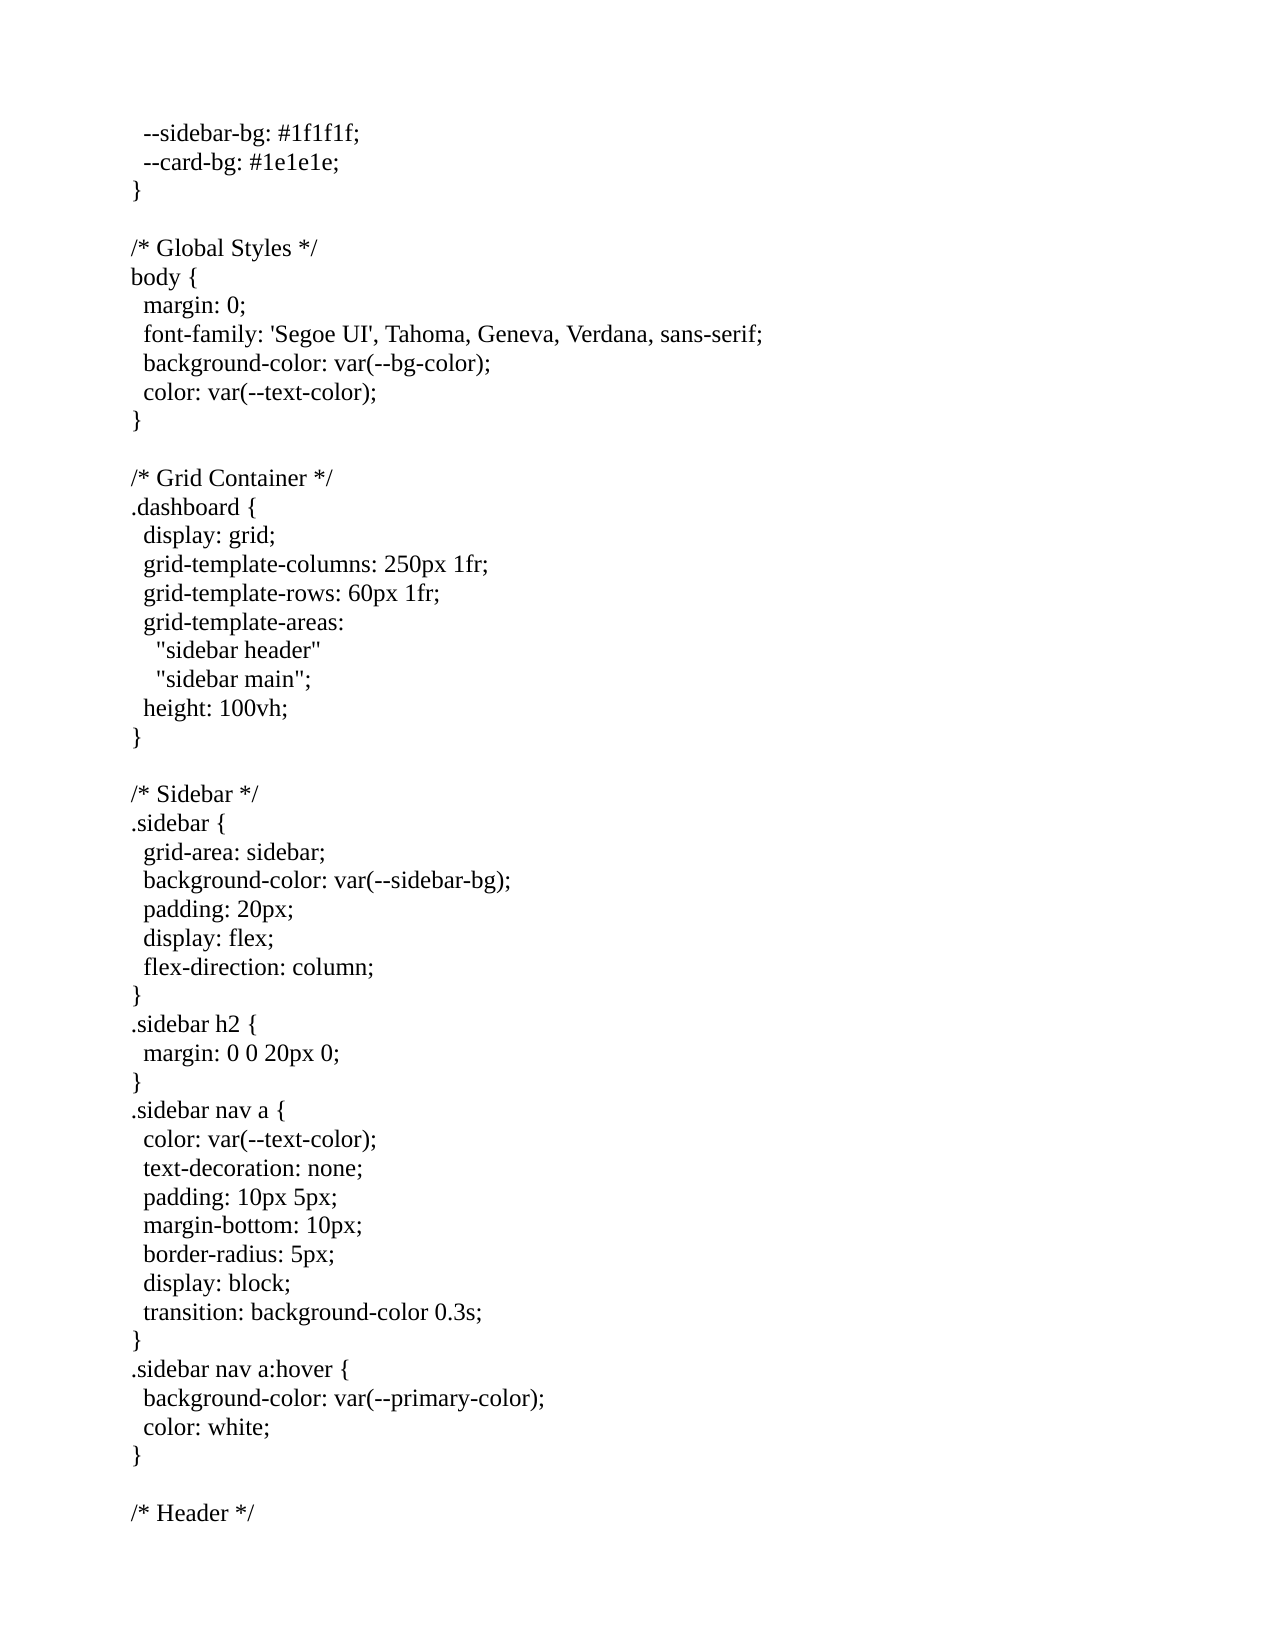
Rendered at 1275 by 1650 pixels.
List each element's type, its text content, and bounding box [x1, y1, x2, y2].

text "sidebar main"; [118, 664, 1157, 693]
text flex-direction: column; [118, 952, 1157, 981]
text .dashboard { [118, 492, 1157, 521]
text grid-template-areas: [118, 607, 1157, 636]
text grid-area: sidebar; [118, 837, 1157, 866]
text text-decoration: none; [118, 1153, 1157, 1182]
text /* Grid Container */ [118, 463, 1157, 492]
text .sidebar nav a { [118, 1096, 1157, 1124]
text grid-template-rows: 60px 1fr; [118, 578, 1157, 607]
text padding: 20px; [118, 894, 1157, 923]
text font-family: 'Segoe UI', Tahoma, Geneva, Verdana, sans-serif; [118, 319, 1157, 348]
text margin-bottom: 10px; [118, 1211, 1157, 1239]
text padding: 10px 5px; [118, 1182, 1157, 1211]
text background-color: var(--sidebar-bg); [118, 866, 1157, 894]
text grid-template-columns: 250px 1fr; [118, 549, 1157, 578]
text --sidebar-bg: #1f1f1f; [118, 118, 1157, 147]
text height: 100vh; [118, 693, 1157, 722]
text display: flex; [118, 923, 1157, 952]
text } [118, 1326, 1157, 1354]
text color: var(--text-color); [118, 1124, 1157, 1153]
text color: var(--text-color); [118, 377, 1157, 406]
text /* Header */ [118, 1498, 1157, 1527]
text border-radius: 5px; [118, 1239, 1157, 1268]
text .sidebar h2 { [118, 1009, 1157, 1038]
text } [118, 406, 1157, 434]
text display: block; [118, 1268, 1157, 1297]
text /* Sidebar */ [118, 779, 1157, 808]
text transition: background-color 0.3s; [118, 1297, 1157, 1326]
text } [118, 722, 1157, 751]
text /* Global Styles */ [118, 233, 1157, 262]
text } [118, 981, 1157, 1009]
text body { [118, 262, 1157, 291]
text background-color: var(--bg-color); [118, 348, 1157, 377]
text } [118, 176, 1157, 204]
text margin: 0 0 20px 0; [118, 1038, 1157, 1067]
text margin: 0; [118, 291, 1157, 319]
text background-color: var(--primary-color); [118, 1383, 1157, 1412]
text display: grid; [118, 521, 1157, 549]
text --card-bg: #1e1e1e; [118, 147, 1157, 176]
text } [118, 1441, 1157, 1469]
text } [118, 1067, 1157, 1096]
text .sidebar { [118, 808, 1157, 837]
text color: white; [118, 1412, 1157, 1441]
text .sidebar nav a:hover { [118, 1354, 1157, 1383]
text "sidebar header" [118, 636, 1157, 664]
